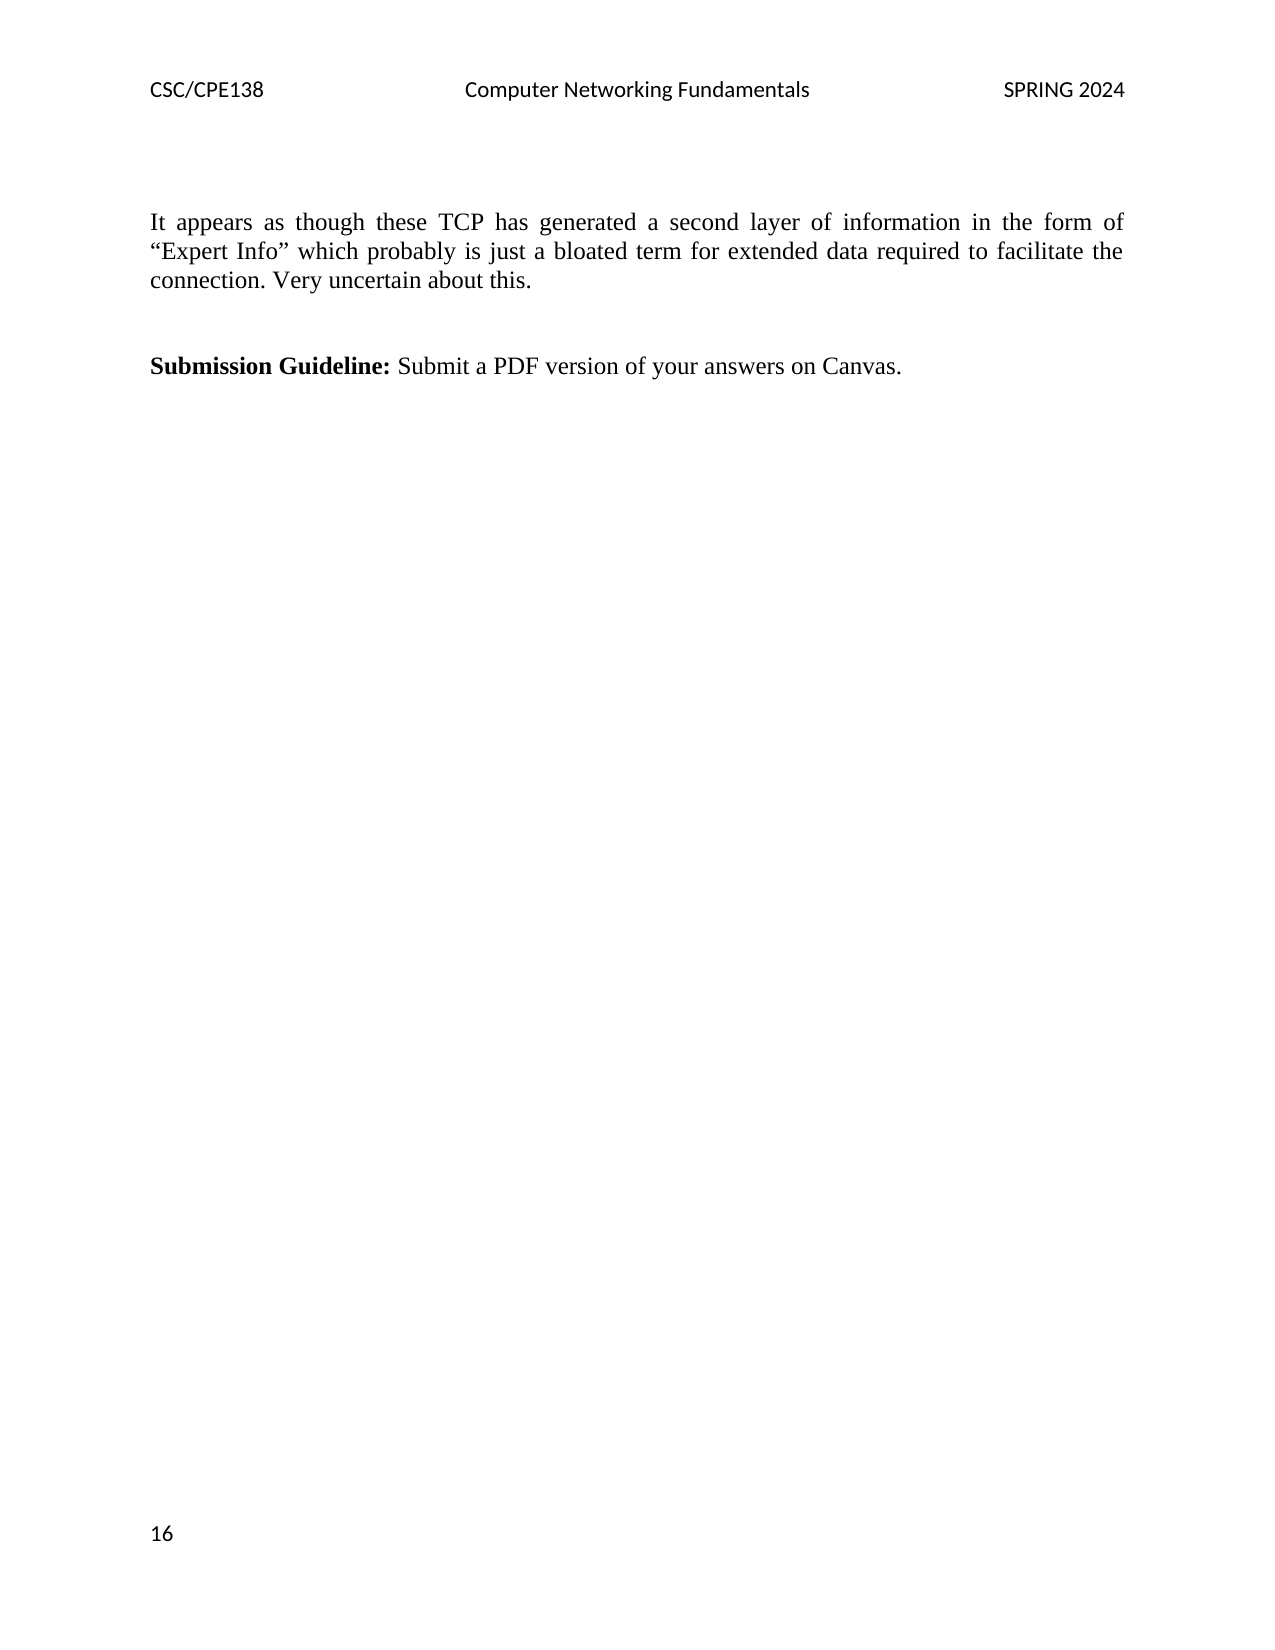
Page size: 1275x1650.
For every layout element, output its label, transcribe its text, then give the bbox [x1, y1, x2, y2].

text It appears as though these TCP has generated a second layer of information in the form of “Expert Info” which probably is just a bloated term for extended data required to facilitate the connection. Very uncertain about this. [150, 207, 1125, 294]
text Submission Guideline: Submit a PDF version of your answers on Canvas. [150, 351, 1125, 380]
